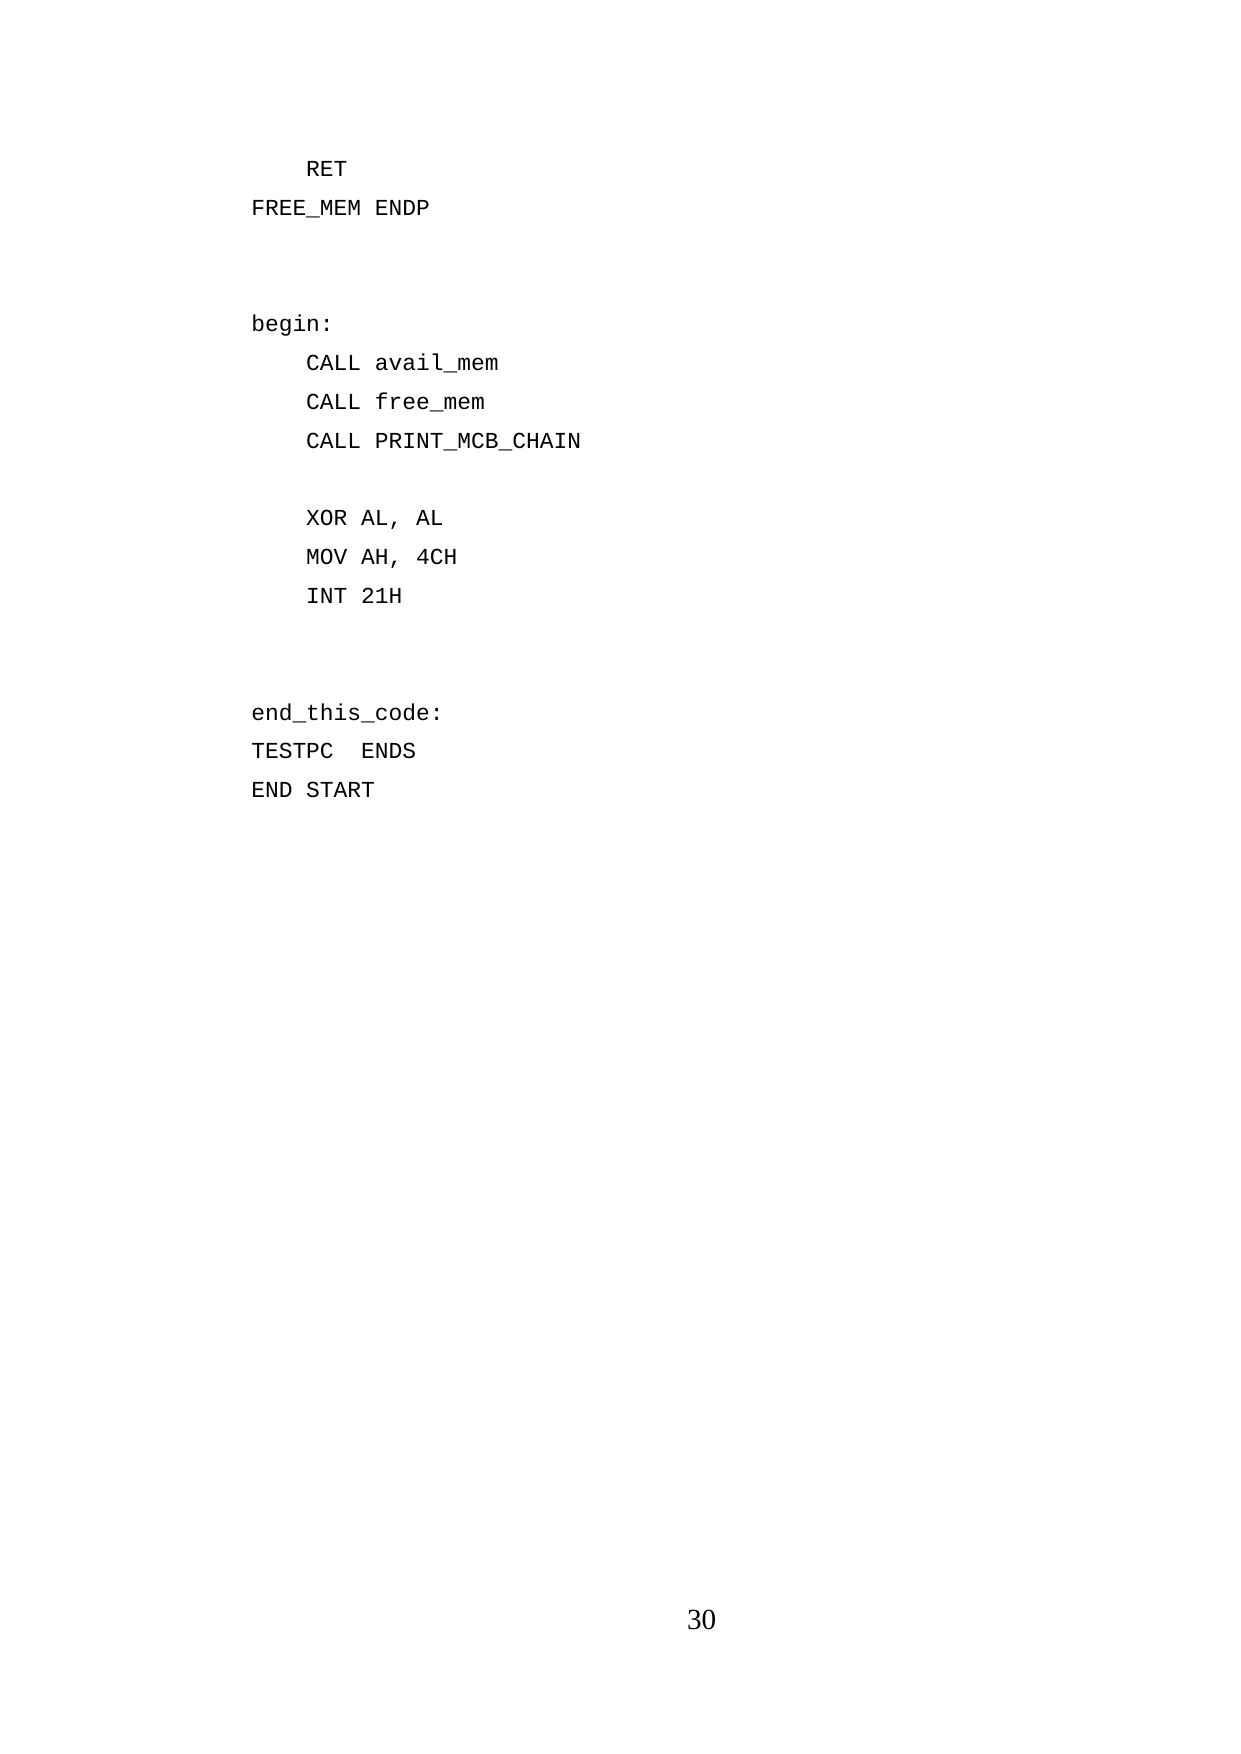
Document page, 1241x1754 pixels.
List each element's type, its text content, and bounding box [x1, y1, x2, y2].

text INT 21H [177, 584, 1152, 610]
text XOR AL, AL [177, 507, 1152, 533]
text CALL avail_mem [177, 351, 1152, 377]
text CALL PRINT_MCB_CHAIN [177, 429, 1152, 455]
text END START [177, 779, 1152, 804]
text CALL free_mem [177, 390, 1152, 416]
text MOV AH, 4CH [177, 546, 1152, 571]
text end_this_code: [177, 701, 1152, 727]
text FREE_MEM ENDP [177, 196, 1152, 222]
text begin: [177, 312, 1152, 338]
text RET [177, 157, 1152, 183]
text TESTPC ENDS [177, 740, 1152, 766]
